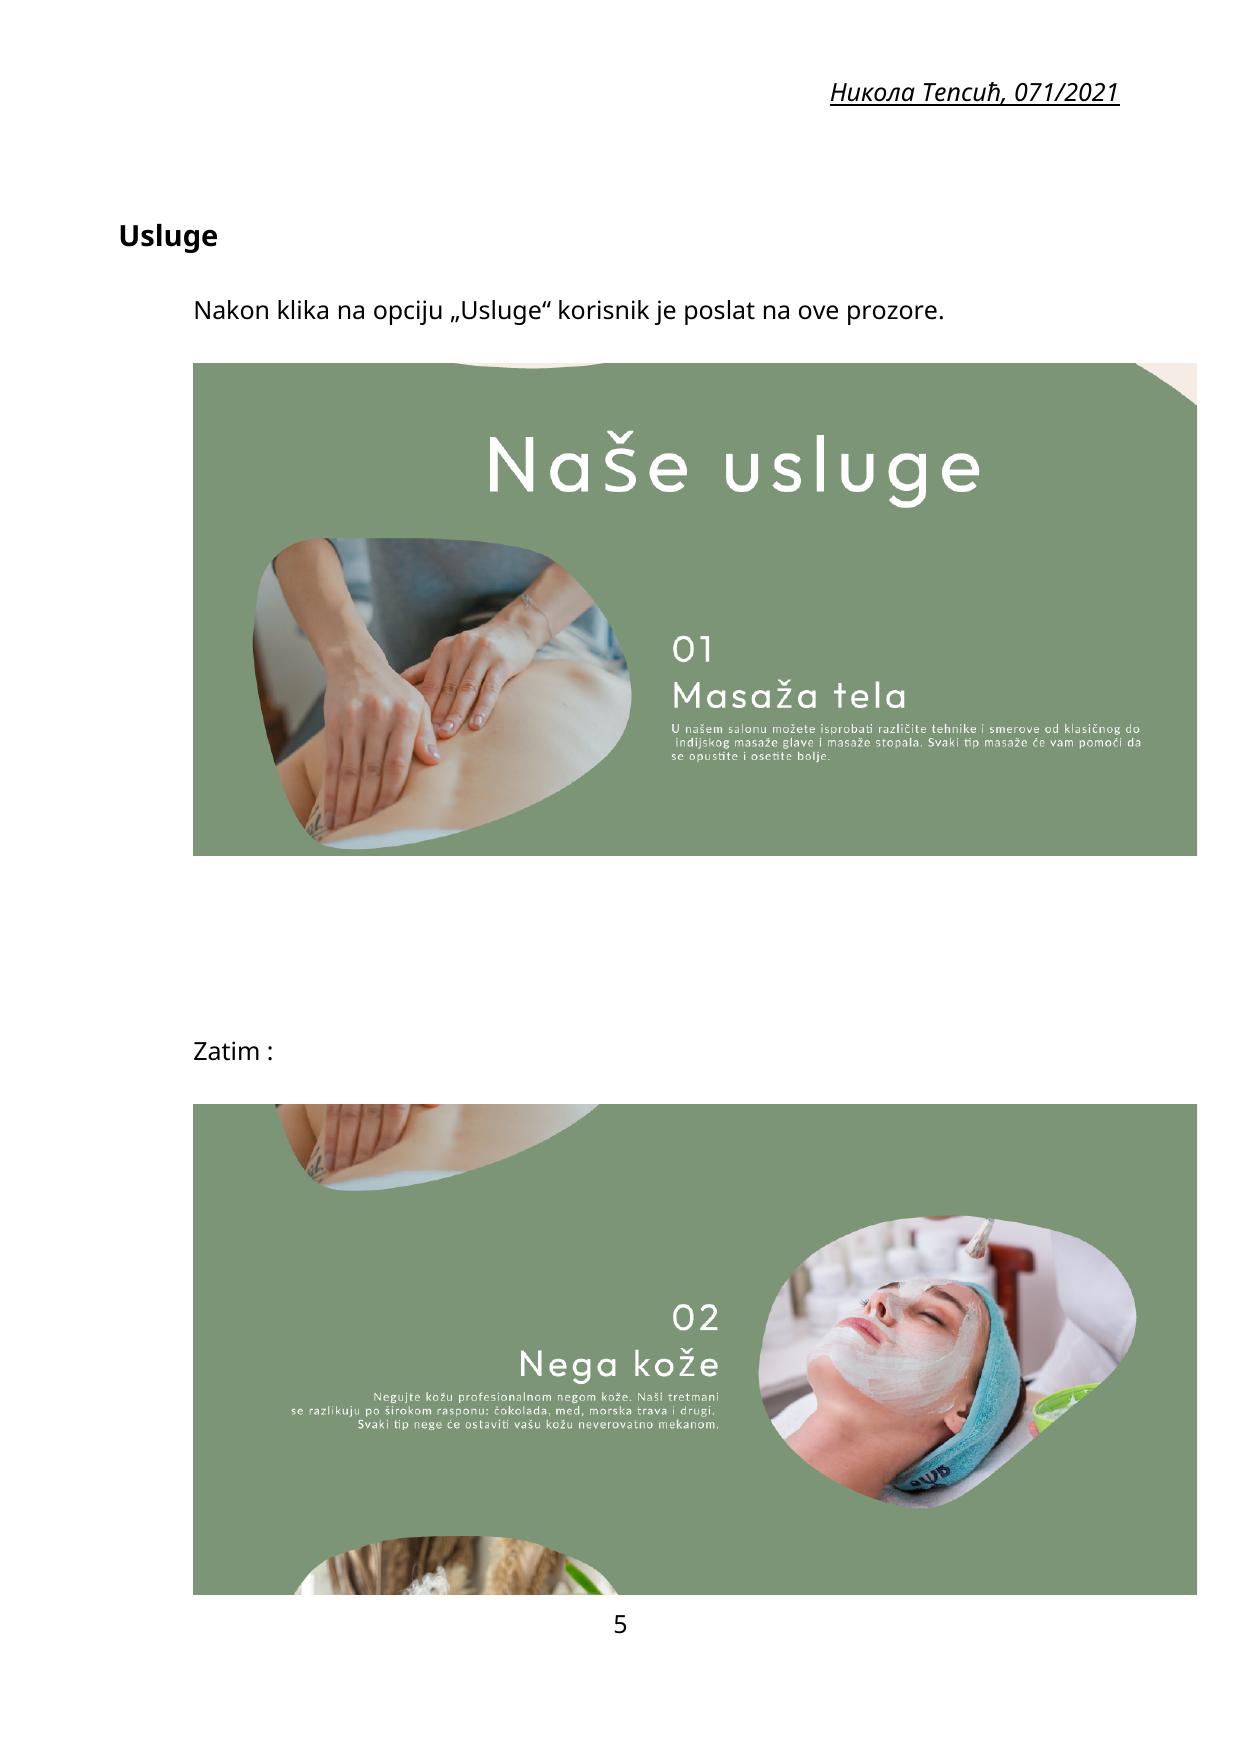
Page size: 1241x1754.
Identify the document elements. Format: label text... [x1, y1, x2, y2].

text Zatim : [118, 1034, 1122, 1068]
subtitle Usluge [118, 216, 1122, 255]
text Nakon klika na opciju „Usluge“ korisnik je poslat na ove prozore. [118, 293, 1122, 327]
